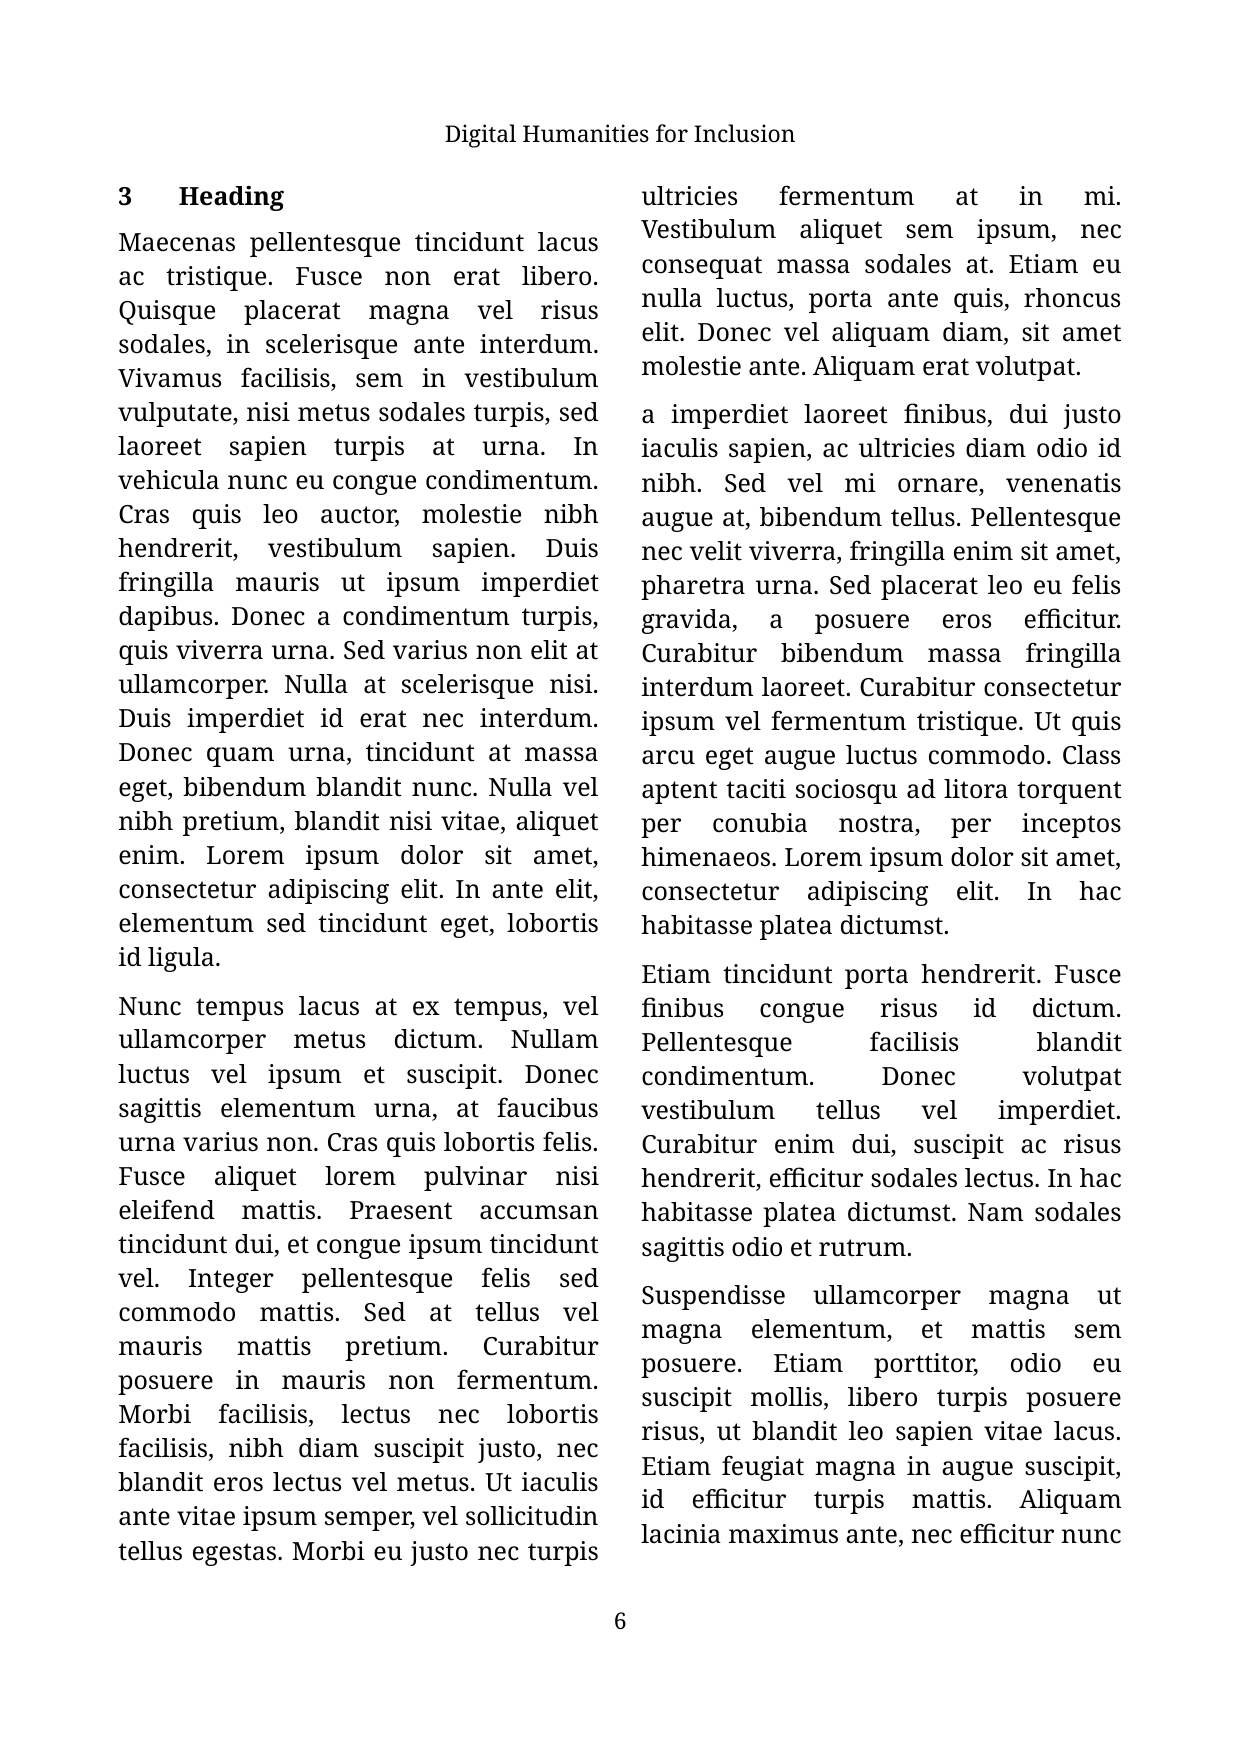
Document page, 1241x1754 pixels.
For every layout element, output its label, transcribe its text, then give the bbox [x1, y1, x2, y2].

subtitle Heading [118, 178, 599, 212]
text Maecenas pellentesque tincidunt lacus ac tristique. Fusce non erat libero. Quisque placerat magna vel risus sodales, in scelerisque ante interdum. Vivamus facilisis, sem in vestibulum vulputate, nisi metus sodales turpis, sed laoreet sapien turpis at urna. In vehicula nunc eu congue condimentum. Cras quis leo auctor, molestie nibh hendrerit, vestibulum sapien. Duis fringilla mauris ut ipsum imperdiet dapibus. Donec a condimentum turpis, quis viverra urna. Sed varius non elit at ullamcorper. Nulla at scelerisque nisi. Duis imperdiet id erat nec interdum. Donec quam urna, tincidunt at massa eget, bibendum blandit nunc. Nulla vel nibh pretium, blandit nisi vitae, aliquet enim. Lorem ipsum dolor sit amet, consectetur adipiscing elit. In ante elit, elementum sed tincidunt eget, lobortis id ligula. [118, 224, 599, 973]
text Suspendisse ullamcorper magna ut magna elementum, et mattis sem posuere. Etiam porttitor, odio eu suscipit mollis, libero turpis posuere risus, ut blandit leo sapien vitae lacus. Etiam feugiat magna in augue suscipit, id efficitur turpis mattis. Aliquam lacinia maximus ante, nec efficitur nunc [641, 1278, 1122, 1550]
text Nunc tempus lacus at ex tempus, vel ullamcorper metus dictum. Nullam luctus vel ipsum et suscipit. Donec sagittis elementum urna, at faucibus urna varius non. Cras quis lobortis felis. Fusce aliquet lorem pulvinar nisi eleifend mattis. Praesent accumsan tincidunt dui, et congue ipsum tincidunt vel. Integer pellentesque felis sed commodo mattis. Sed at tellus vel mauris mattis pretium. Curabitur posuere in mauris non fermentum. Morbi facilisis, lectus nec lobortis facilisis, nibh diam suscipit justo, nec blandit eros lectus vel metus. Ut iaculis ante vitae ipsum semper, vel sollicitudin tellus egestas. Morbi eu justo nec turpis [118, 988, 599, 1567]
text a imperdiet laoreet finibus, dui justo iaculis sapien, ac ultricies diam odio id nibh. Sed vel mi ornare, venenatis augue at, bibendum tellus. Pellentesque nec velit viverra, fringilla enim sit amet, pharetra urna. Sed placerat leo eu felis gravida, a posuere eros efficitur. Curabitur bibendum massa fringilla interdum laoreet. Curabitur consectetur ipsum vel fermentum tristique. Ut quis arcu eget augue luctus commodo. Class aptent taciti sociosqu ad litora torquent per conubia nostra, per inceptos himenaeos. Lorem ipsum dolor sit amet, consectetur adipiscing elit. In hac habitasse platea dictumst. [641, 397, 1122, 942]
text Etiam tincidunt porta hendrerit. Fusce finibus congue risus id dictum. Pellentesque facilisis blandit condimentum. Donec volutpat vestibulum tellus vel imperdiet. Curabitur enim dui, suscipit ac risus hendrerit, efficitur sodales lectus. In hac habitasse platea dictumst. Nam sodales sagittis odio et rutrum. [641, 957, 1122, 1263]
text ultricies fermentum at in mi. Vestibulum aliquet sem ipsum, nec consequat massa sodales at. Etiam eu nulla luctus, porta ante quis, rhoncus elit. Donec vel aliquam diam, sit amet molestie ante. Aliquam erat volutpat. [641, 178, 1122, 382]
